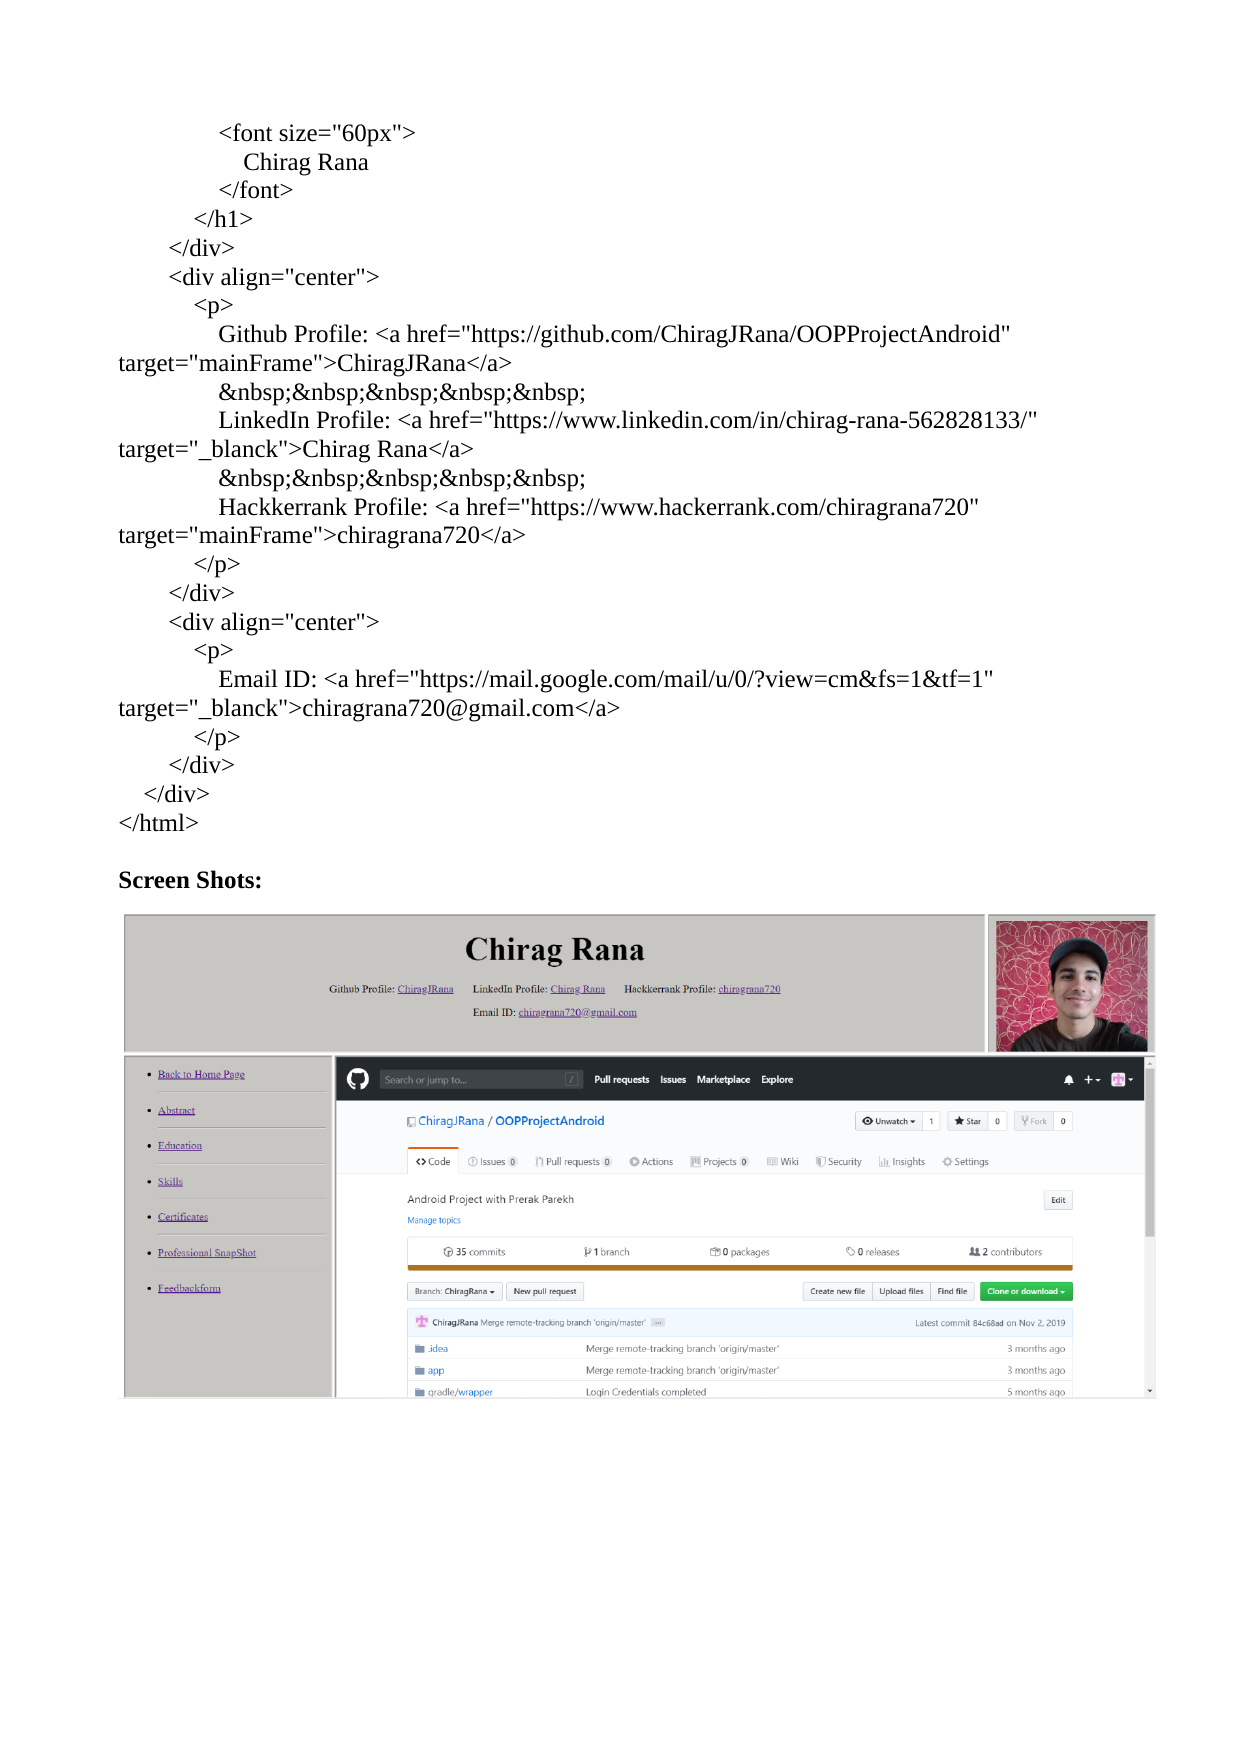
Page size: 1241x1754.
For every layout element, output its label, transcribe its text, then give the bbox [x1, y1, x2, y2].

text </p> [118, 722, 1157, 751]
text </div> [118, 779, 1157, 808]
text Chirag Rana [118, 147, 1157, 176]
text </p> [118, 549, 1157, 578]
text </div> [118, 578, 1157, 607]
text </html> [118, 808, 1157, 837]
text </font> [118, 176, 1157, 204]
text </div> [118, 751, 1157, 779]
text &nbsp;&nbsp;&nbsp;&nbsp;&nbsp; [118, 463, 1157, 492]
text LinkedIn Profile: <a href="https://www.linkedin.com/in/chirag-rana-562828133/" target="_blanck">Chirag Rana</a> [118, 406, 1157, 463]
text <div align="center"> [118, 262, 1157, 291]
text Screen Shots: [118, 866, 1157, 894]
text <p> [118, 636, 1157, 664]
text <p> [118, 291, 1157, 319]
text &nbsp;&nbsp;&nbsp;&nbsp;&nbsp; [118, 377, 1157, 406]
text </div> [118, 233, 1157, 262]
text </h1> [118, 204, 1157, 233]
text <div align="center"> [118, 607, 1157, 636]
text <font size="60px"> [118, 118, 1157, 147]
text Hackkerrank Profile: <a href="https://www.hackerrank.com/chiragrana720" target="mainFrame">chiragrana720</a> [118, 492, 1157, 549]
text Email ID: <a href="https://mail.google.com/mail/u/0/?view=cm&fs=1&tf=1" target="_blanck">chiragrana720@gmail.com</a> [118, 664, 1157, 722]
text Github Profile: <a href="https://github.com/ChiragJRana/OOPProjectAndroid" target="mainFrame">ChiragJRana</a> [118, 319, 1157, 377]
